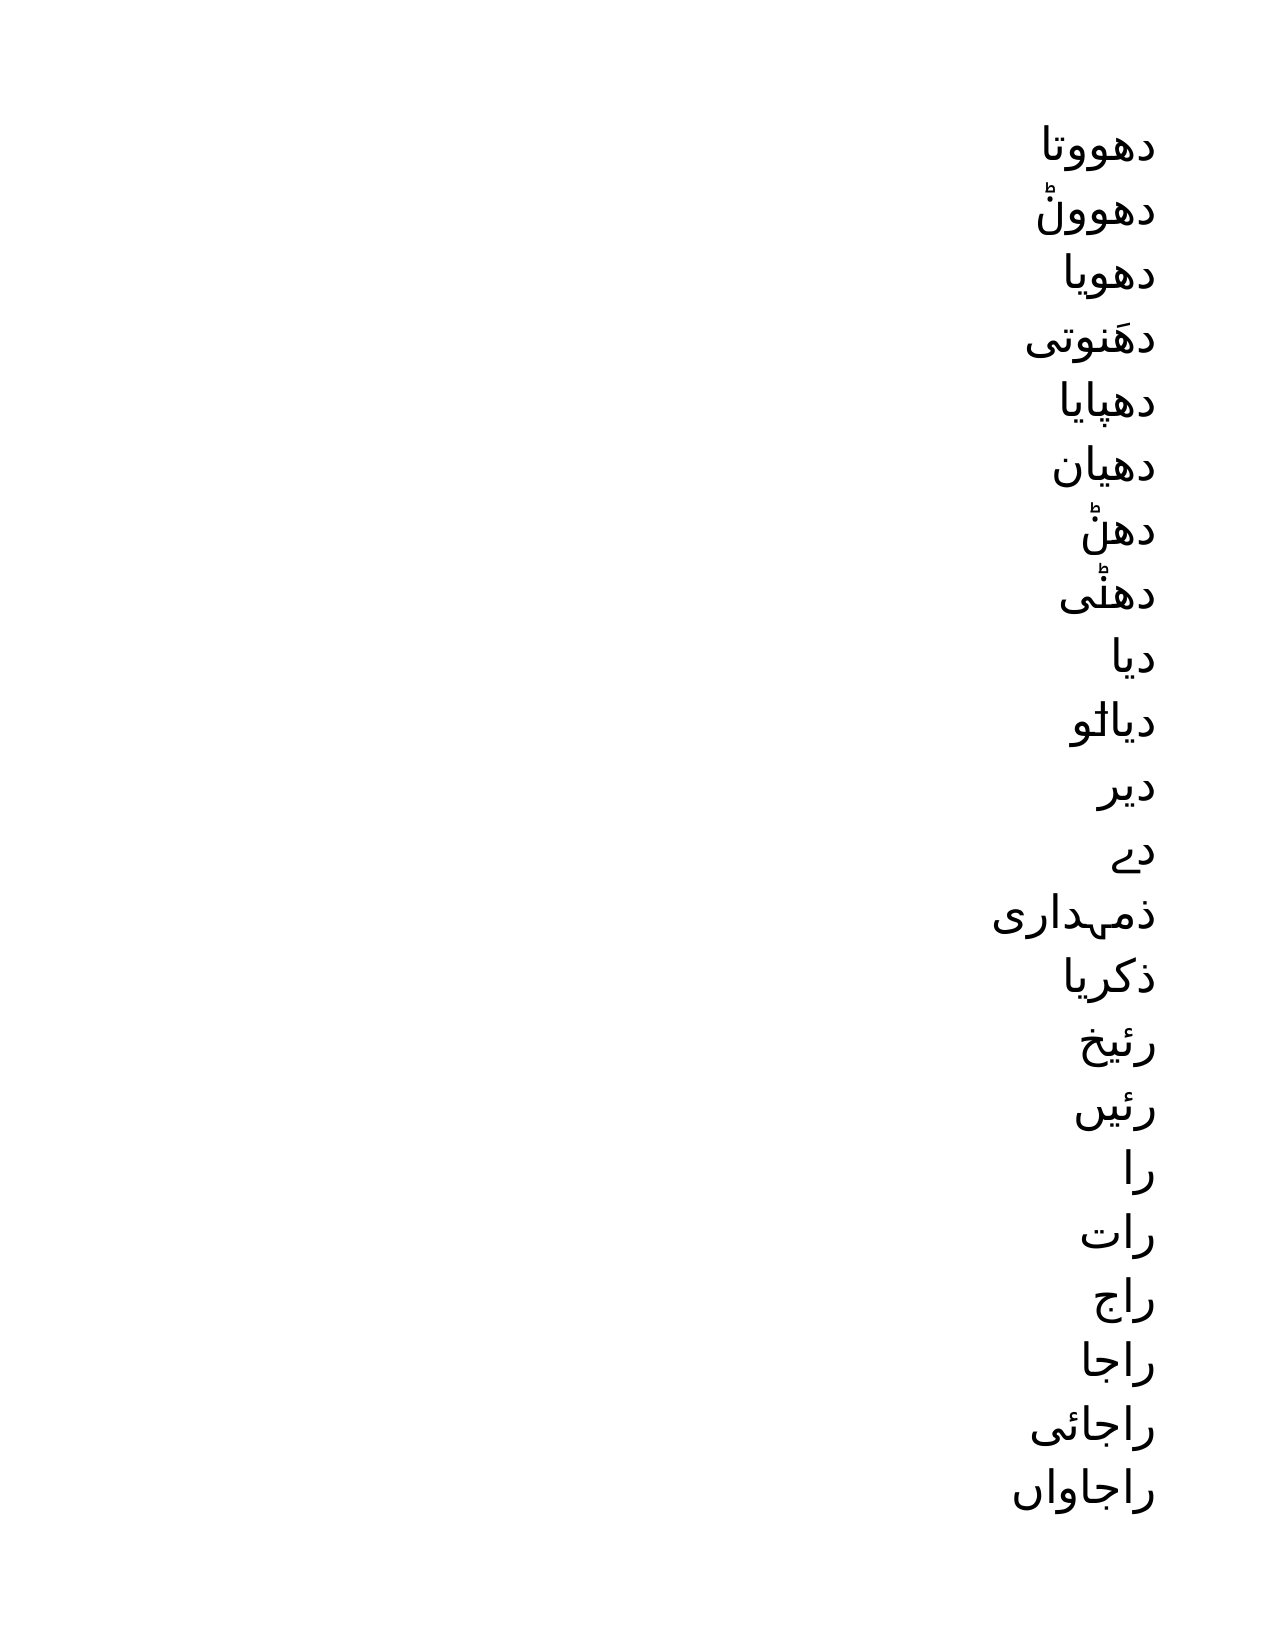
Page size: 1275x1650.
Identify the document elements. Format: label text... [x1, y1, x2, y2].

text دیا [118, 630, 1157, 683]
text دھݨ [118, 502, 1157, 555]
text راج [118, 1269, 1157, 1323]
text راجائی [118, 1397, 1157, 1451]
text راجاواں [118, 1461, 1157, 1514]
text دھپایا [118, 374, 1157, 427]
text دیر [118, 758, 1157, 811]
text دے [118, 822, 1157, 875]
text ذمہ﻿داری [118, 886, 1157, 939]
text دھویا [118, 246, 1157, 299]
text راجا [118, 1333, 1157, 1387]
text را [118, 1141, 1157, 1195]
text ذکریا [118, 949, 1157, 1003]
text دھَنوتی [118, 310, 1157, 363]
text دھیان [118, 438, 1157, 491]
text رات [118, 1205, 1157, 1259]
text دھووݨ [118, 182, 1157, 235]
text رئیں [118, 1077, 1157, 1131]
text دھووتا [118, 118, 1157, 171]
text دیاݪو [118, 694, 1157, 747]
text دھݨی [118, 566, 1157, 619]
text رئیخ [118, 1013, 1157, 1067]
